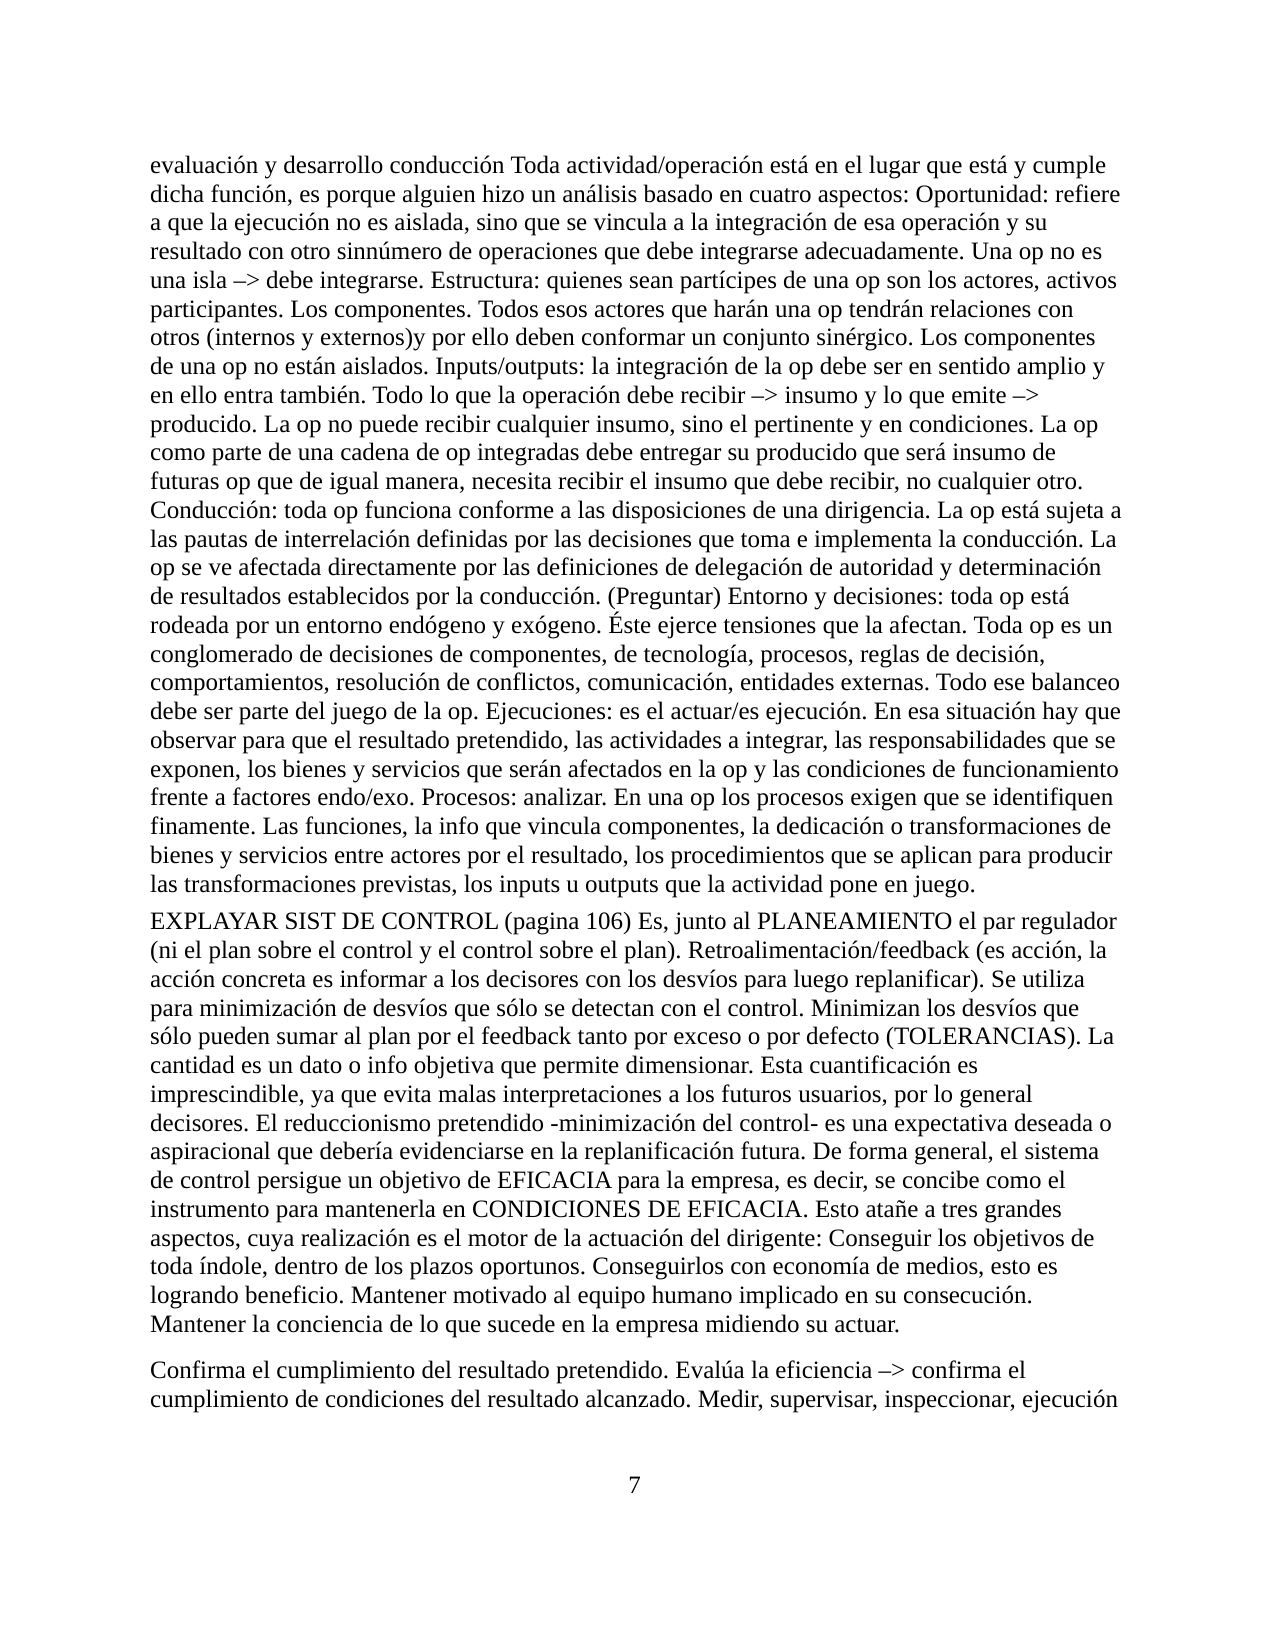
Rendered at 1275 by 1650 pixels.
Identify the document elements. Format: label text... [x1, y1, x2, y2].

text Confirma el cumplimiento del resultado pretendido. Evalúa la eficiencia –> confirma el cumplimiento de condiciones del resultado alcanzado. Medir, supervisar, inspeccionar, ejecución [150, 1356, 1125, 1413]
text evaluación y desarrollo conducción Toda actividad/operación está en el lugar que está y cumple dicha función, es porque alguien hizo un análisis basado en cuatro aspectos: Oportunidad: refiere a que la ejecución no es aislada, sino que se vincula a la integración de esa operación y su resultado con otro sinnúmero de operaciones que debe integrarse adecuadamente. Una op no es una isla –> debe integrarse. Estructura: quienes sean partícipes de una op son los actores, activos participantes. Los componentes. Todos esos actores que harán una op tendrán relaciones con otros (internos y externos)y por ello deben conformar un conjunto sinérgico. Los componentes de una op no están aislados. Inputs/outputs: la integración de la op debe ser en sentido amplio y en ello entra también. Todo lo que la operación debe recibir –> insumo y lo que emite –> producido. La op no puede recibir cualquier insumo, sino el pertinente y en condiciones. La op como parte de una cadena de op integradas debe entregar su producido que será insumo de futuras op que de igual manera, necesita recibir el insumo que debe recibir, no cualquier otro. Conducción: toda op funciona conforme a las disposiciones de una dirigencia. La op está sujeta a las pautas de interrelación definidas por las decisiones que toma e implementa la conducción. La op se ve afectada directamente por las definiciones de delegación de autoridad y determinación de resultados establecidos por la conducción. (Preguntar) Entorno y decisiones: toda op está rodeada por un entorno endógeno y exógeno. Éste ejerce tensiones que la afectan. Toda op es un conglomerado de decisiones de componentes, de tecnología, procesos, reglas de decisión, comportamientos, resolución de conflictos, comunicación, entidades externas. Todo ese balanceo debe ser parte del juego de la op. Ejecuciones: es el actuar/es ejecución. En esa situación hay que observar para que el resultado pretendido, las actividades a integrar, las responsabilidades que se exponen, los bienes y servicios que serán afectados en la op y las condiciones de funcionamiento frente a factores endo/exo. Procesos: analizar. En una op los procesos exigen que se identifiquen finamente. Las funciones, la info que vincula componentes, la dedicación o transformaciones de bienes y servicios entre actores por el resultado, los procedimientos que se aplican para producir las transformaciones previstas, los inputs u outputs que la actividad pone en juego. [150, 150, 1125, 897]
text EXPLAYAR SIST DE CONTROL (pagina 106) Es, junto al PLANEAMIENTO el par regulador (ni el plan sobre el control y el control sobre el plan). Retroalimentación/feedback (es acción, la acción concreta es informar a los decisores con los desvíos para luego replanificar). Se utiliza para minimización de desvíos que sólo se detectan con el control. Minimizan los desvíos que sólo pueden sumar al plan por el feedback tanto por exceso o por defecto (TOLERANCIAS). La cantidad es un dato o info objetiva que permite dimensionar. Esta cuantificación es imprescindible, ya que evita malas interpretaciones a los futuros usuarios, por lo general decisores. El reduccionismo pretendido -minimización del control- es una expectativa deseada o aspiracional que debería evidenciarse en la replanificación futura. De forma general, el sistema de control persigue un objetivo de EFICACIA para la empresa, es decir, se concibe como el instrumento para mantenerla en CONDICIONES DE EFICACIA. Esto atañe a tres grandes aspectos, cuya realización es el motor de la actuación del dirigente: Conseguir los objetivos de toda índole, dentro de los plazos oportunos. Conseguirlos con economía de medios, esto es logrando beneficio. Mantener motivado al equipo humano implicado en su consecución. Mantener la conciencia de lo que sucede en la empresa midiendo su actuar. [150, 906, 1125, 1338]
